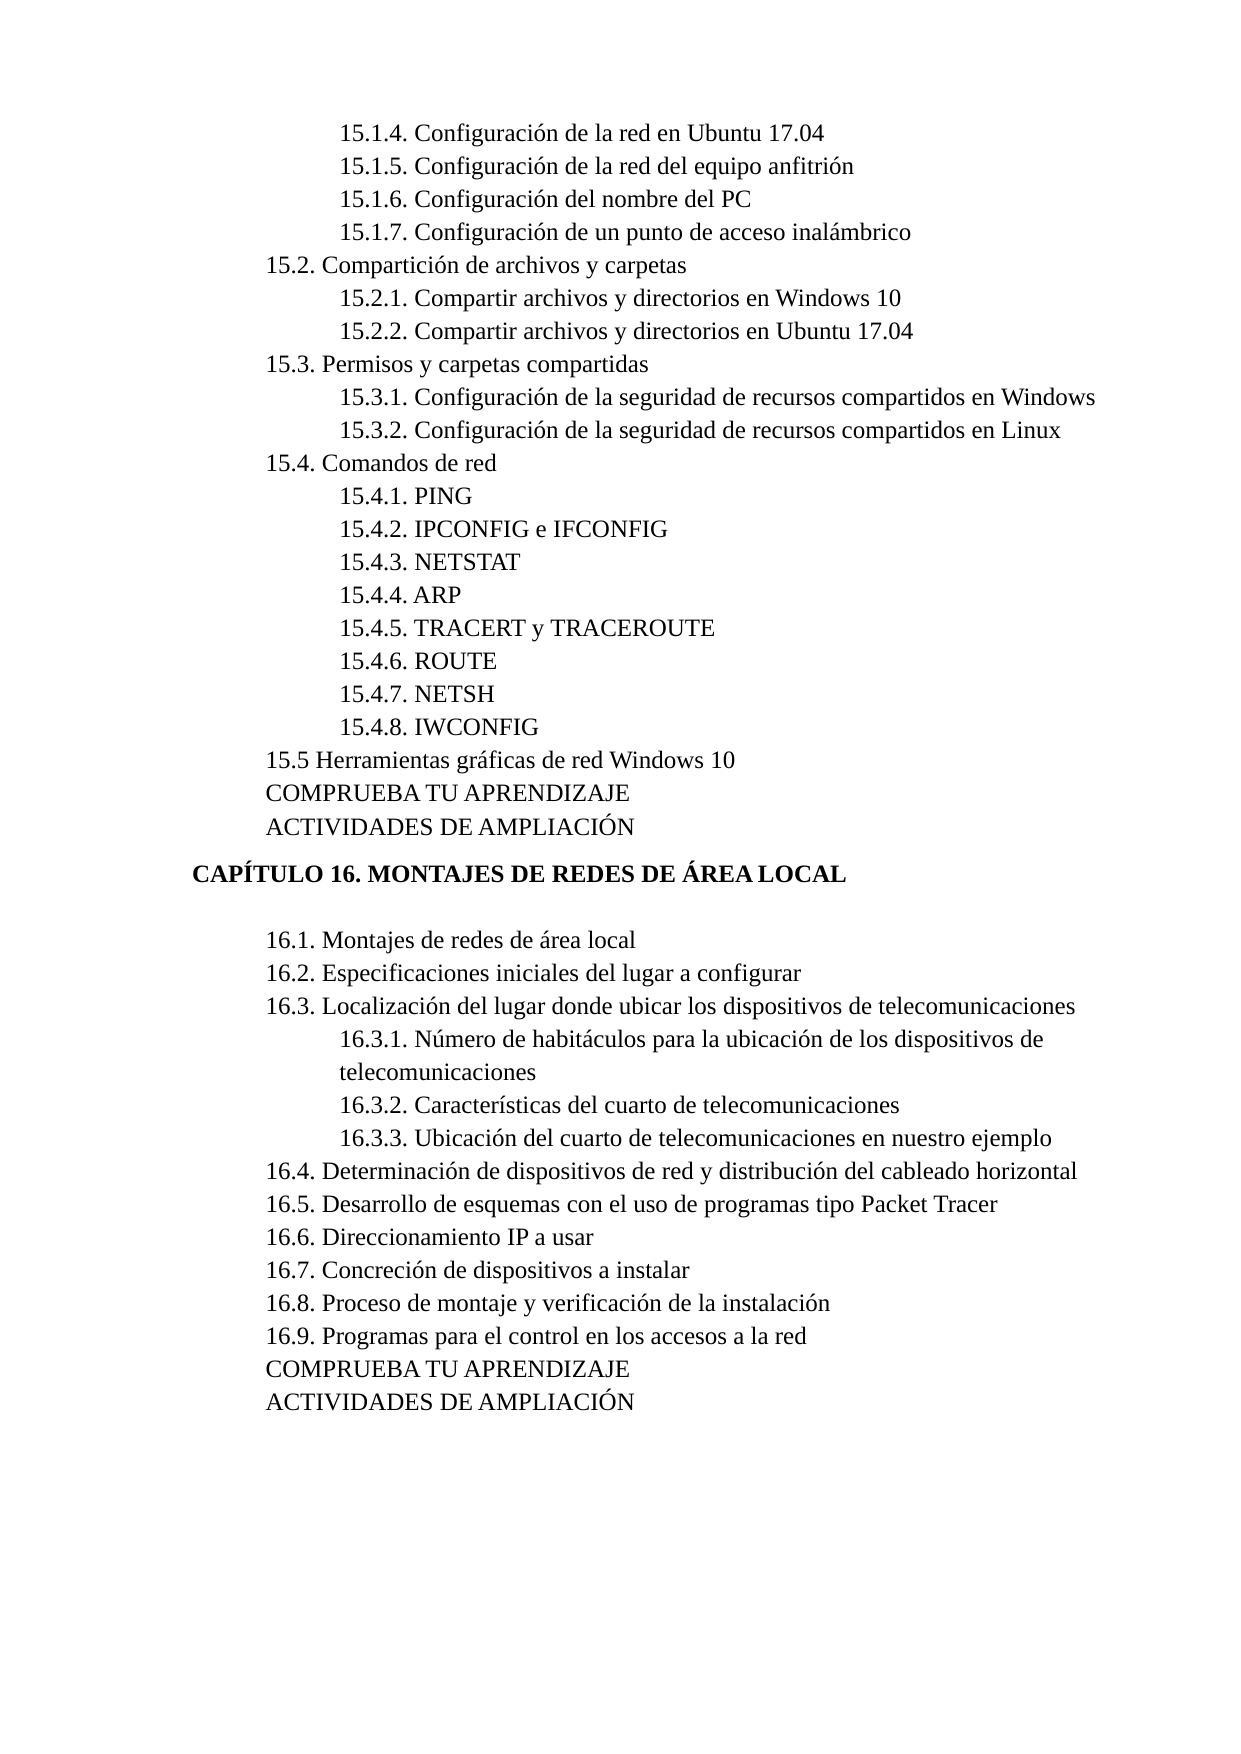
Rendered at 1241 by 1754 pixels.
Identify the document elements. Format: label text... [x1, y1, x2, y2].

list CAPÍTULO 16. MONTAJES DE REDES DE ÁREA LOCAL [162, 859, 1122, 888]
list 15.5 Herramientas gráficas de red Windows 10 COMPRUEBA TU APRENDIZAJE ACTIVIDADES DE AMPLIACIÓN [236, 746, 1122, 840]
list 15.4. Comandos de red [236, 448, 1122, 477]
list 16.1. Montajes de redes de área local 16.2. Especificaciones iniciales del lugar a configurar 16.3. Localización del lugar donde ubicar los dispositivos de telecomunicaciones [236, 892, 1122, 1020]
list 15.4.1. PING 15.4.2. IPCONFIG e IFCONFIG 15.4.3. NETSTAT 15.4.4. ARP 15.4.5. TRACERT y TRACEROUTE 15.4.6. ROUTE 15.4.7. NETSH 15.4.8. IWCONFIG [309, 481, 1122, 741]
list 15.2. Compartición de archivos y carpetas [236, 250, 1122, 279]
list 15.1.4. Configuración de la red en Ubuntu 17.04 15.1.5. Configuración de la red del equipo anfitrión 15.1.6. Configuración del nombre del PC 15.1.7. Configuración de un punto de acceso inalámbrico [309, 118, 1122, 246]
list 15.2.1. Compartir archivos y directorios en Windows 10 15.2.2. Compartir archivos y directorios en Ubuntu 17.04 [309, 283, 1122, 345]
list 15.3.1. Configuración de la seguridad de recursos compartidos en Windows 15.3.2. Configuración de la seguridad de recursos compartidos en Linux [309, 382, 1122, 444]
list 16.4. Determinación de dispositivos de red y distribución del cableado horizontal 16.5. Desarrollo de esquemas con el uso de programas tipo Packet Tracer 16.6. Direccionamiento IP a usar 16.7. Concreción de dispositivos a instalar 16.8. Proceso de montaje y verificación de la instalación 16.9. Programas para el control en los accesos a la red COMPRUEBA TU APRENDIZAJE ACTIVIDADES DE AMPLIACIÓN [236, 1156, 1122, 1416]
list 15.3. Permisos y carpetas compartidas [236, 349, 1122, 378]
list 16.3.1. Número de habitáculos para la ubicación de los dispositivos de telecomunicaciones 16.3.2. Características del cuarto de telecomunicaciones 16.3.3. Ubicación del cuarto de telecomunicaciones en nuestro ejemplo [309, 1024, 1122, 1152]
